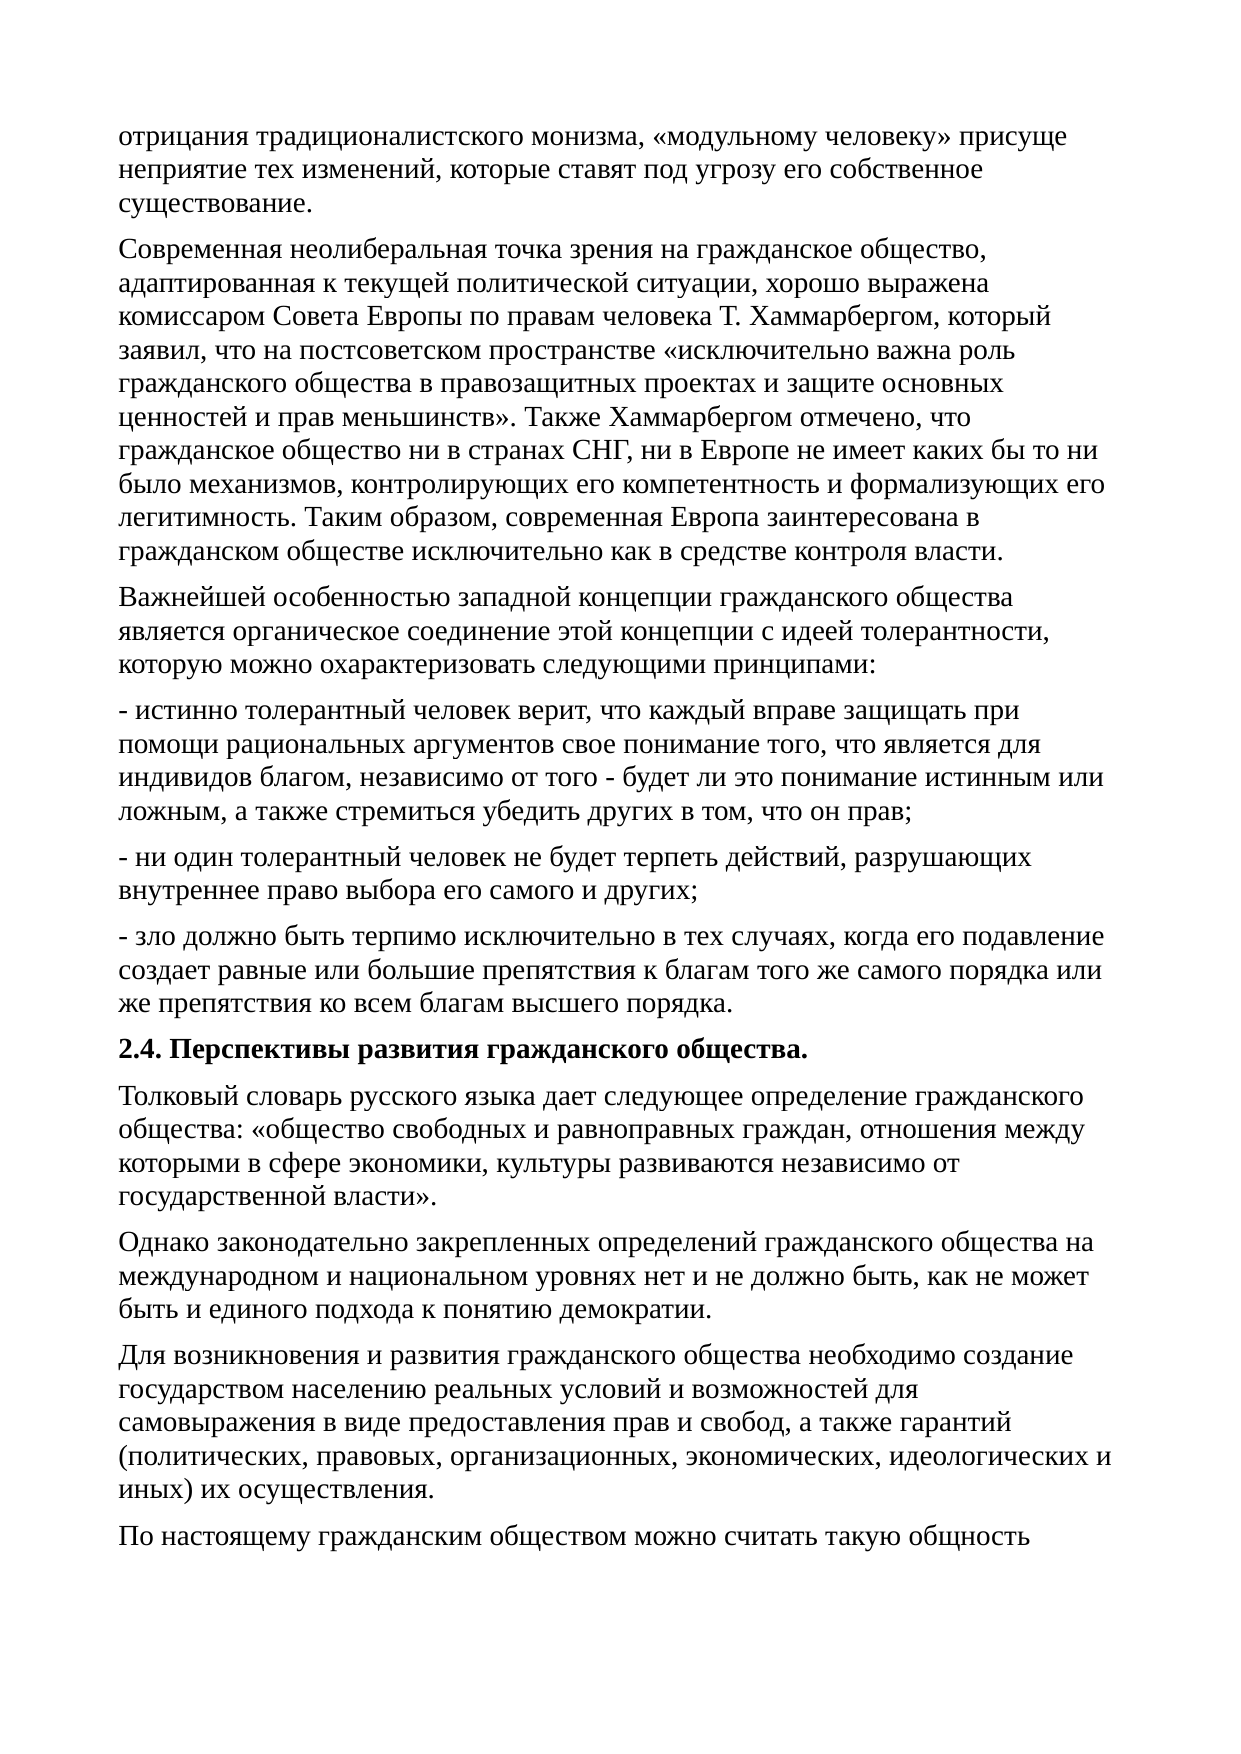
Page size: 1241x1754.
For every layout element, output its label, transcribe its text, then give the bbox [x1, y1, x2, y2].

text - истинно толерантный человек верит, что каждый вправе защищать при помощи рациональных аргументов свое понимание того, что является для индивидов благом, независимо от того - будет ли это понимание истинным или ложным, а также стремиться убедить других в том, что он прав; [118, 692, 1122, 826]
text отрицания традиционалистского монизма, «модульному человеку» присуще неприятие тех изменений, которые ставят под угрозу его собственное существование. [118, 118, 1122, 219]
text Однако законодательно закрепленных определений гражданского общества на международном и национальном уровнях нет и не должно быть, как не может быть и единого подхода к понятию демократии. [118, 1224, 1122, 1325]
text Толковый словарь русского языка дает следующее определение гражданского общества: «общество свободных и равноправных граждан, отношения между которыми в сфере экономики, культуры развиваются независимо от государственной власти». [118, 1078, 1122, 1212]
text - ни один толерантный человек не будет терпеть действий, разрушающих внутреннее право выбора его самого и других; [118, 839, 1122, 906]
text Современная неолиберальная точка зрения на гражданское общество, адаптированная к текущей политической ситуации, хорошо выражена комиссаром Совета Европы по правам человека Т. Хаммарбергом, который заявил, что на постсоветском пространстве «исключительно важна роль гражданского общества в правозащитных проектах и защите основных ценностей и прав меньшинств». Также Хаммарбергом отмечено, что гражданское общество ни в странах СНГ, ни в Европе не имеет каких бы то ни было механизмов, контролирующих его компетентность и формализующих его легитимность. Таким образом, современная Европа заинтересована в гражданском обществе исключительно как в средстве контроля власти. [118, 231, 1122, 567]
text Для возникновения и развития гражданского общества необходимо создание государством населению реальных условий и возможностей для самовыражения в виде предоставления прав и свобод, а также гарантий (политических, правовых, организационных, экономических, идеологических и иных) их осуществления. [118, 1337, 1122, 1505]
text Важнейшей особенностью западной концепции гражданского общества является органическое соединение этой концепции с идеей толерантности, которую можно охарактеризовать следующими принципами: [118, 579, 1122, 680]
text 2.4. Перспективы развития гражданского общества. [118, 1032, 1122, 1065]
text - зло должно быть терпимо исключительно в тех случаях, когда его подавление создает равные или большие препятствия к благам того же самого порядка или же препятствия ко всем благам высшего порядка. [118, 918, 1122, 1019]
text По настоящему гражданским обществом можно считать такую общность [118, 1518, 1122, 1551]
